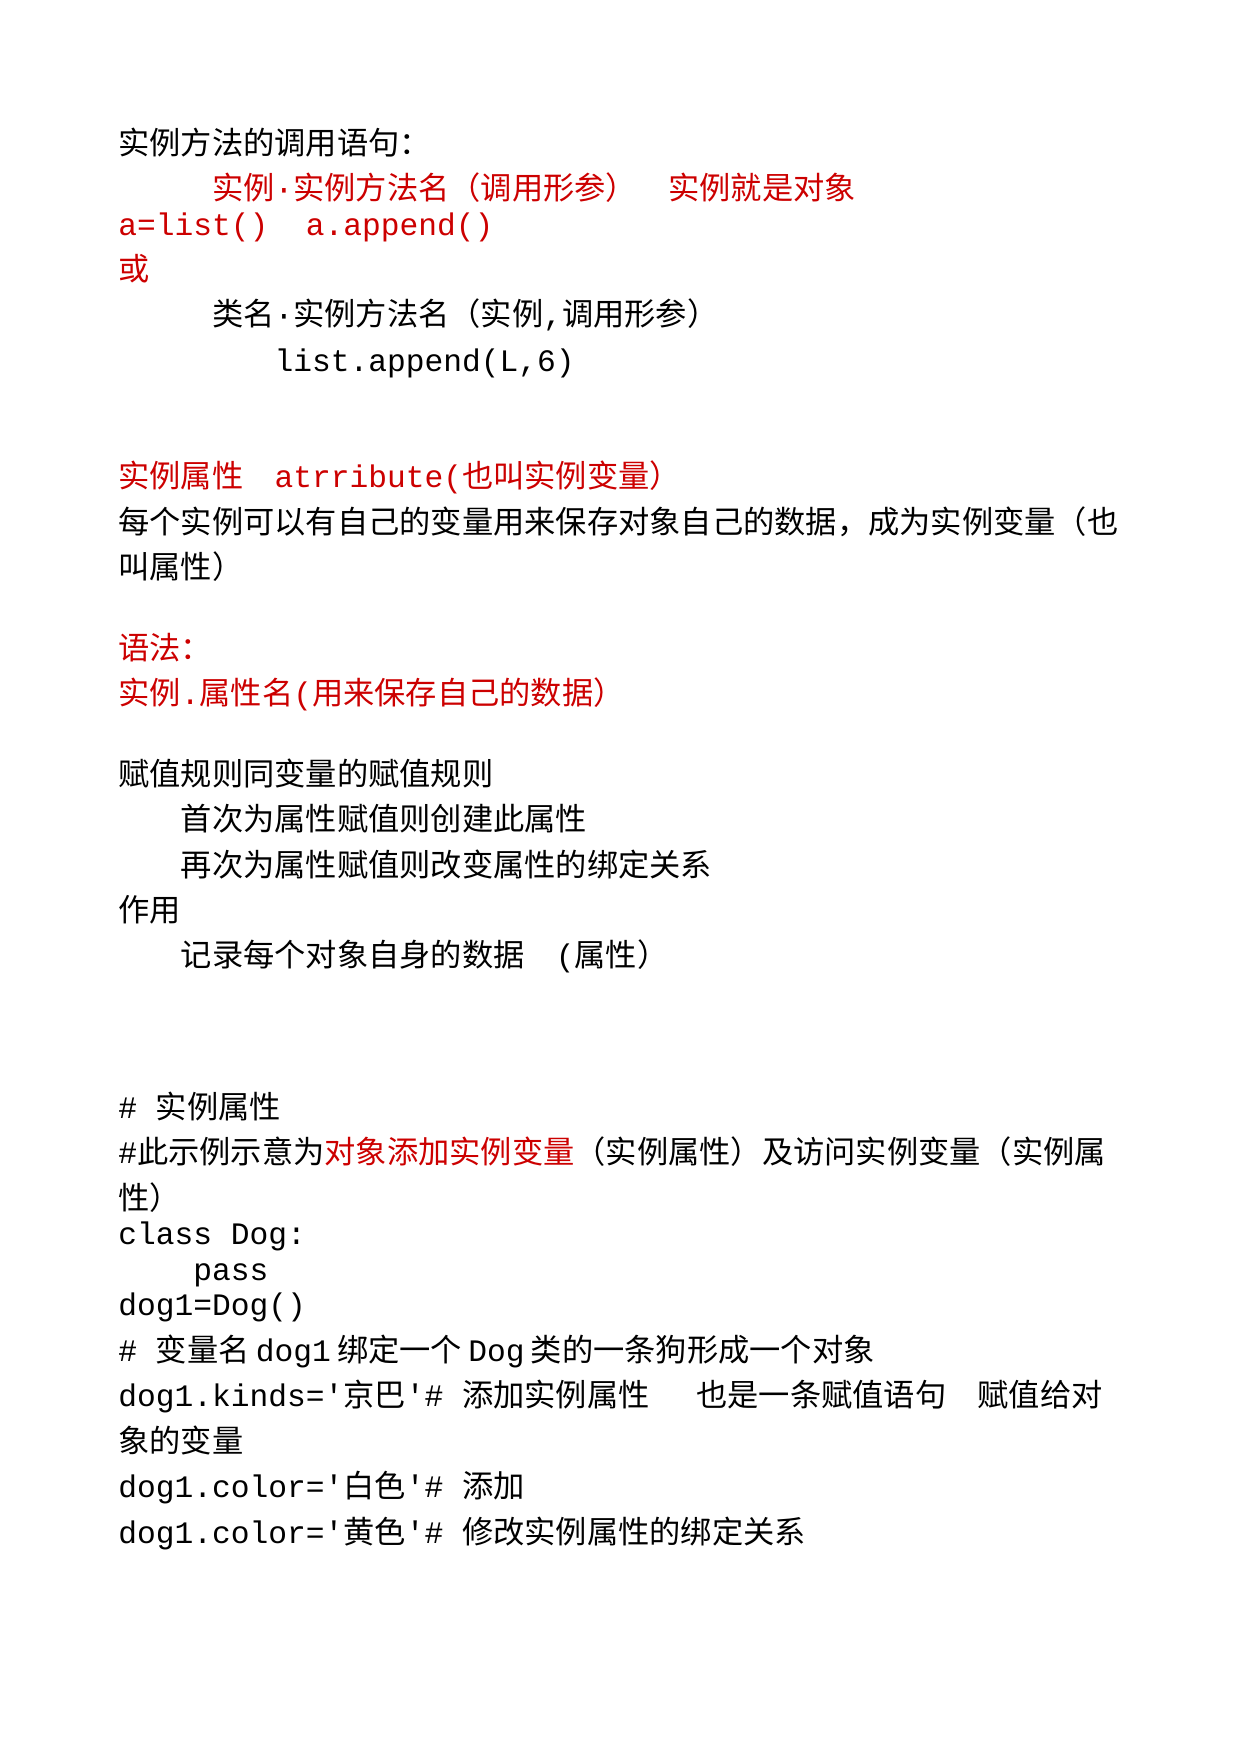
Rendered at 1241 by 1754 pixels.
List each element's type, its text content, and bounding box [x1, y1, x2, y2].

text # 实例属性 [118, 1082, 1122, 1128]
text 或 [118, 244, 1122, 289]
text 类名·实例方法名（实例,调用形参） [118, 289, 1122, 335]
text # 变量名dog1绑定一个Dog类的一条狗形成一个对象 [118, 1325, 1122, 1370]
text 记录每个对象自身的数据 (属性） [118, 930, 1122, 976]
text 语法： [118, 623, 1122, 668]
text dog1=Dog() [118, 1289, 1122, 1325]
text 首次为属性赋值则创建此属性 [118, 794, 1122, 840]
text 再次为属性赋值则改变属性的绑定关系 [118, 840, 1122, 885]
text list.append(L,6) [118, 335, 1122, 381]
text class Dog: [118, 1218, 1122, 1254]
text 实例属性 atrribute(也叫实例变量） [118, 452, 1122, 497]
text #此示例示意为对象添加实例变量（实例属性）及访问实例变量（实例属性） [118, 1128, 1122, 1218]
text 赋值规则同变量的赋值规则 [118, 749, 1122, 794]
text 实例·实例方法名（调用形参） 实例就是对象 [118, 163, 1122, 209]
text 作用 [118, 885, 1122, 930]
text 实例.属性名(用来保存自己的数据） [118, 668, 1122, 714]
text 每个实例可以有自己的变量用来保存对象自己的数据，成为实例变量（也叫属性） [118, 497, 1122, 588]
text a=list() a.append() [118, 209, 1122, 244]
text dog1.color='白色'# 添加 [118, 1461, 1122, 1507]
text 实例方法的调用语句： [118, 118, 1122, 163]
text dog1.kinds='京巴'# 添加实例属性 也是一条赋值语句 赋值给对象的变量 [118, 1370, 1122, 1461]
text dog1.color='黄色'# 修改实例属性的绑定关系 [118, 1507, 1122, 1552]
text pass [118, 1254, 1122, 1289]
